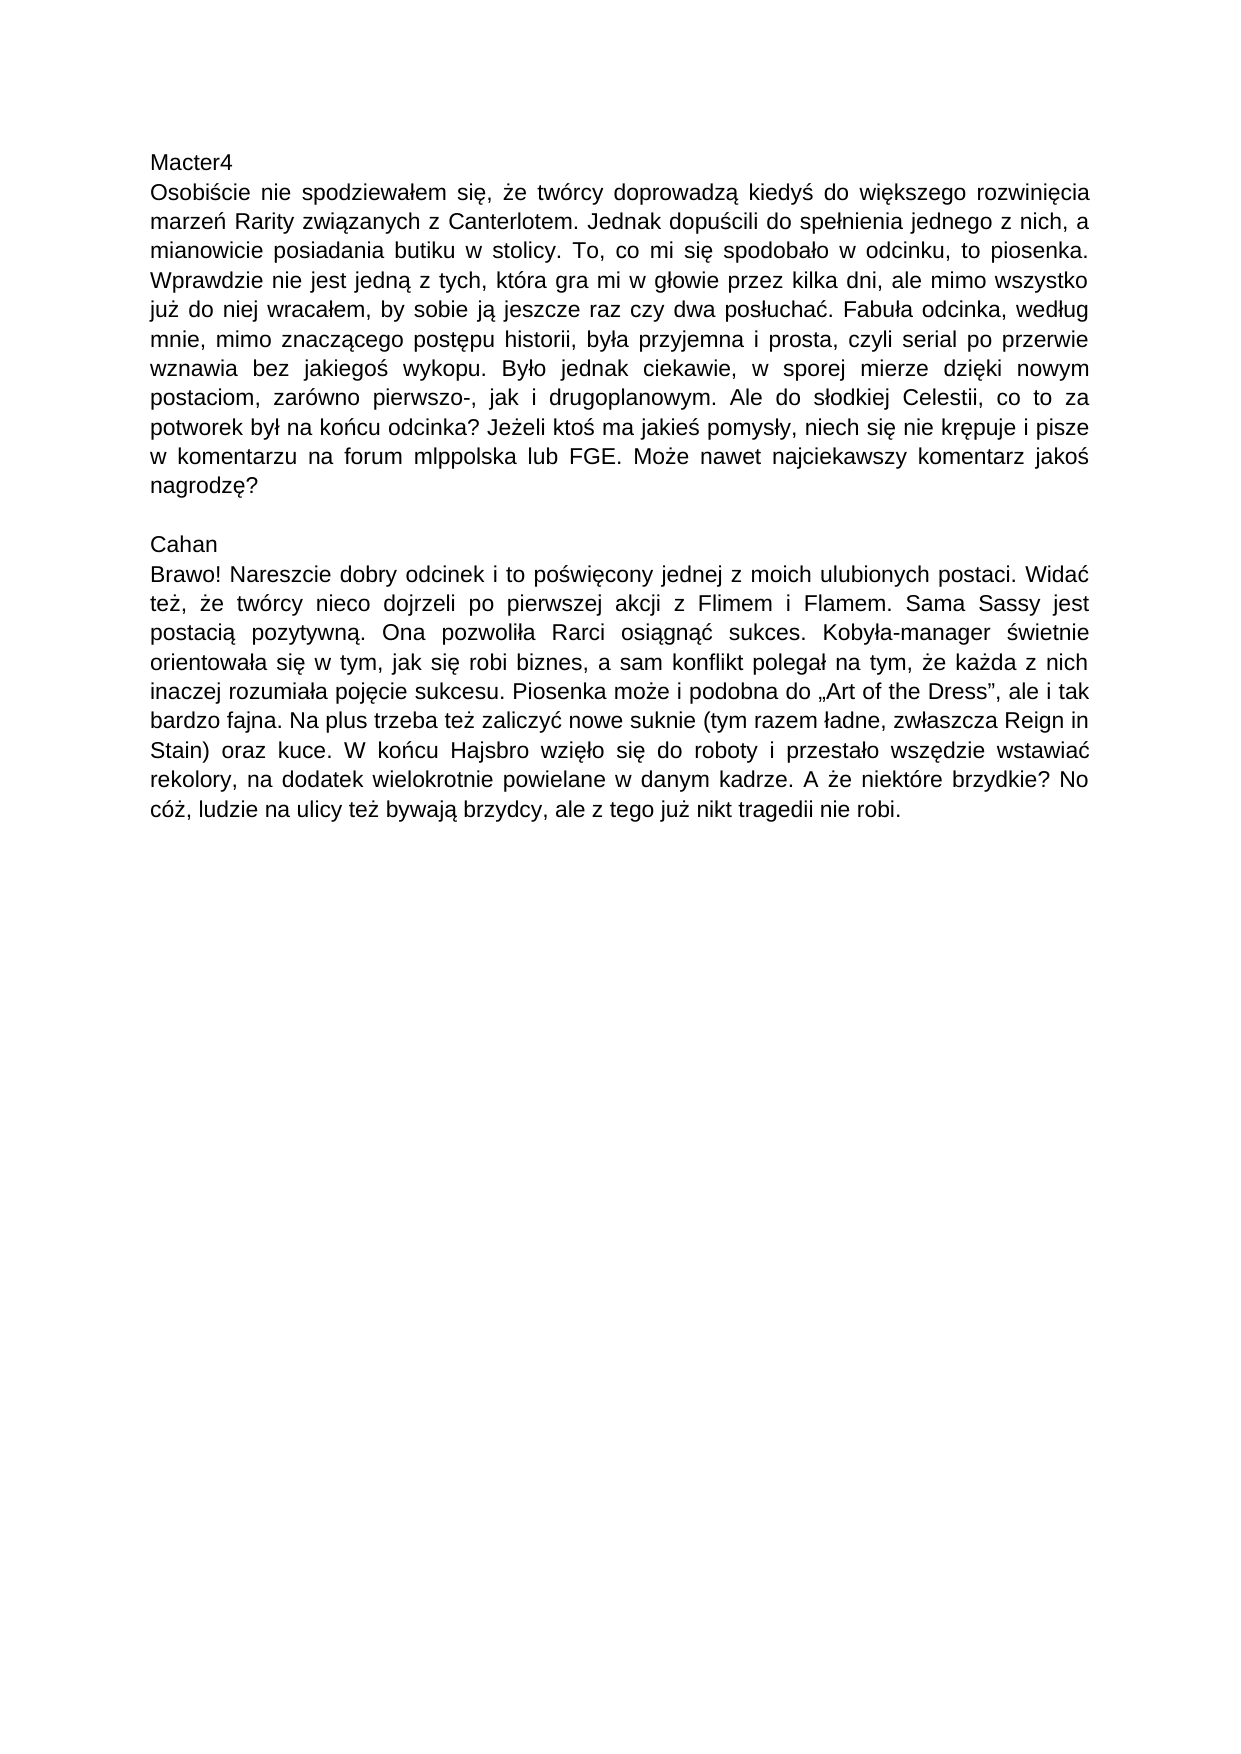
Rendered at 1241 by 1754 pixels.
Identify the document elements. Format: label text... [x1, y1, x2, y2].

text Cahan [150, 532, 1090, 557]
text Brawo! Nareszcie dobry odcinek i to poświęcony jednej z moich ulubionych postaci. Widać też, że twórcy nieco dojrzeli po pierwszej akcji z Flimem i Flamem. Sama Sassy jest postacią pozytywną. Ona pozwoliła Rarci osiągnąć sukces. Kobyła-manager świetnie orientowała się w tym, jak się robi biznes, a sam konflikt polegał na tym, że każda z nich inaczej rozumiała pojęcie sukcesu. Piosenka może i podobna do „Art of the Dress”, ale i tak bardzo fajna. Na plus trzeba też zaliczyć nowe suknie (tym razem ładne, zwłaszcza Reign in Stain) oraz kuce. W końcu Hajsbro wzięło się do roboty i przestało wszędzie wstawiać rekolory, na dodatek wielokrotnie powielane w danym kadrze. A że niektóre brzydkie? No cóż, ludzie na ulicy też bywają brzydcy, ale z tego już nikt tragedii nie robi. [150, 561, 1090, 822]
text Osobiście nie spodziewałem się, że twórcy doprowadzą kiedyś do większego rozwinięcia marzeń Rarity związanych z Canterlotem. Jednak dopuścili do spełnienia jednego z nich, a mianowicie posiadania butiku w stolicy. To, co mi się spodobało w odcinku, to piosenka. Wprawdzie nie jest jedną z tych, która gra mi w głowie przez kilka dni, ale mimo wszystko już do niej wracałem, by sobie ją jeszcze raz czy dwa posłuchać. Fabuła odcinka, według mnie, mimo znaczącego postępu historii, była przyjemna i prosta, czyli serial po przerwie wznawia bez jakiegoś wykopu. Było jednak ciekawie, w sporej mierze dzięki nowym postaciom, zarówno pierwszo-, jak i drugoplanowym. Ale do słodkiej Celestii, co to za potworek był na końcu odcinka? Jeżeli ktoś ma jakieś pomysły, niech się nie krępuje i pisze w komentarzu na forum mlppolska lub FGE. Może nawet najciekawszy komentarz jakoś nagrodzę? [150, 179, 1090, 499]
text Macter4 [150, 150, 1090, 176]
